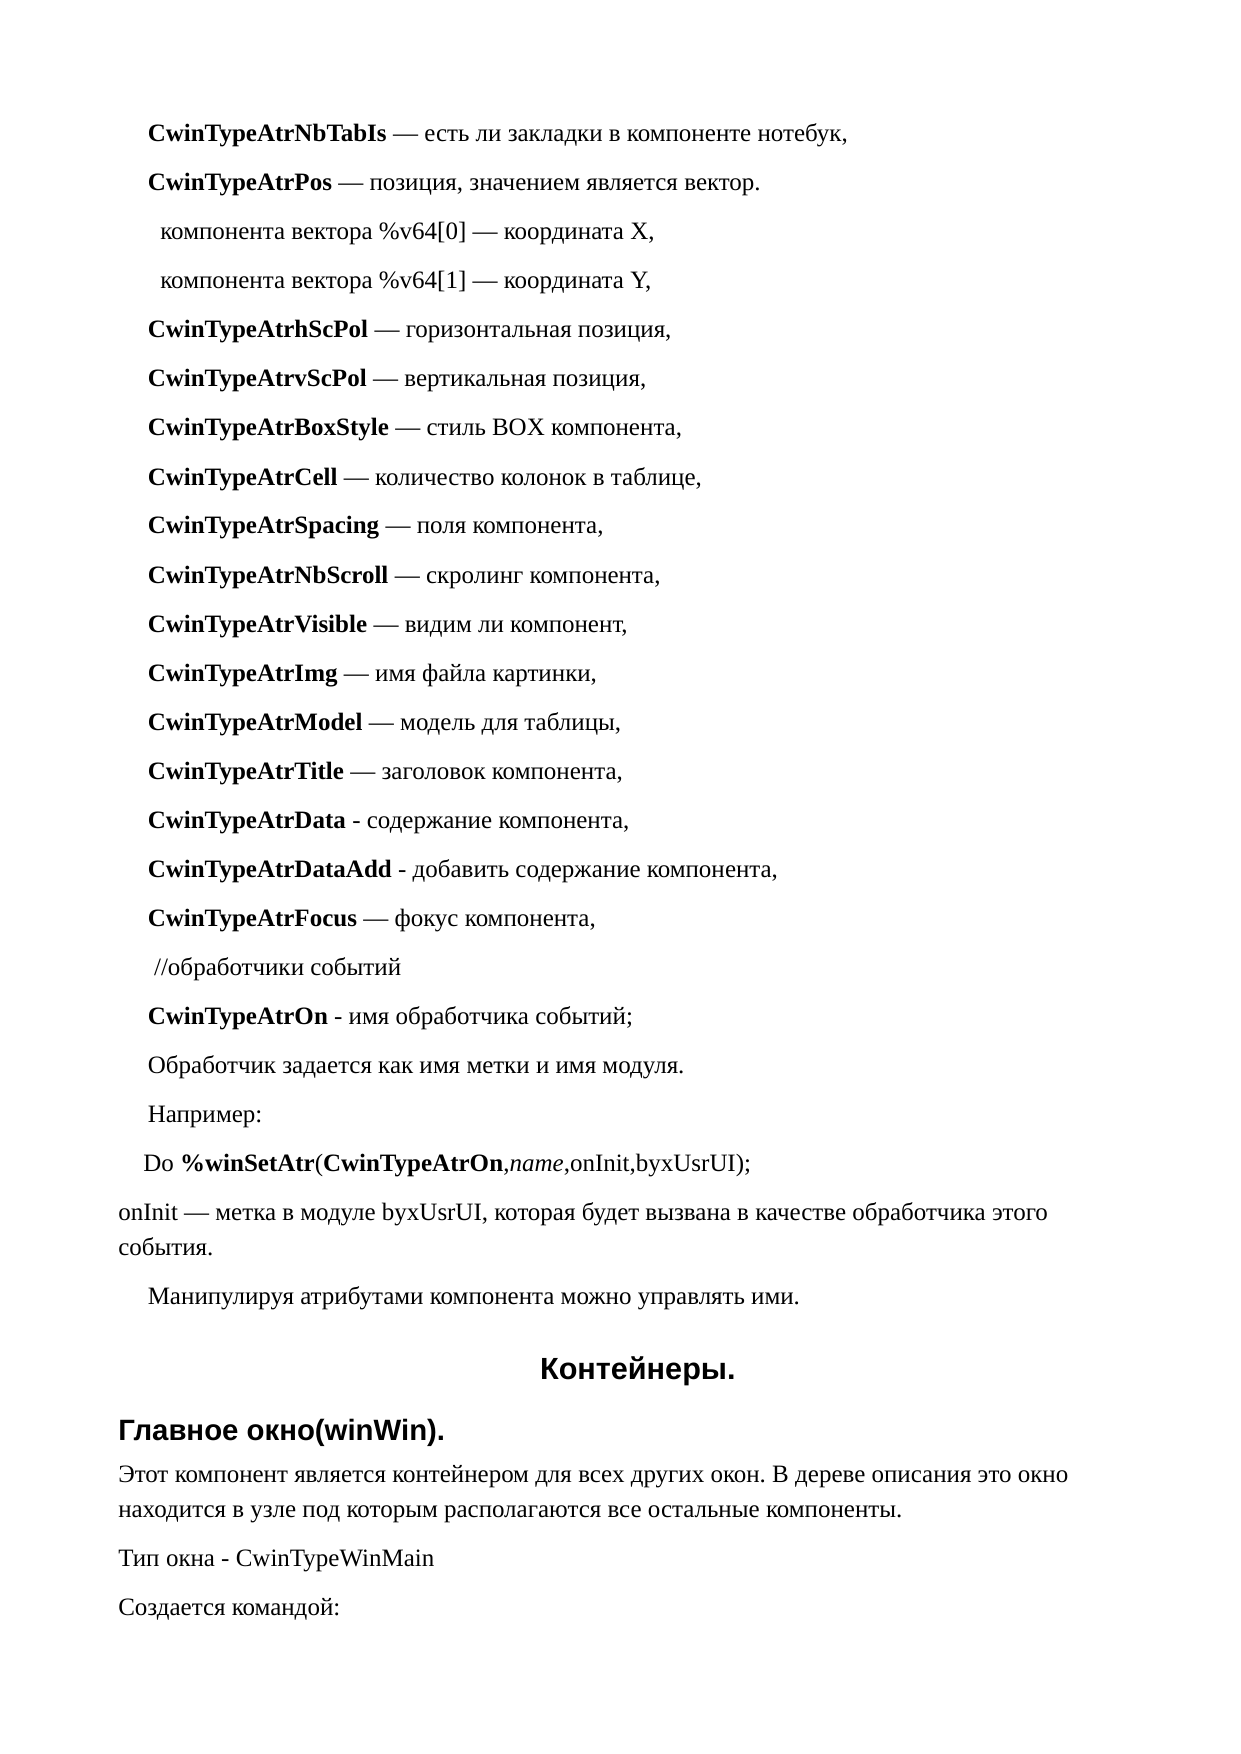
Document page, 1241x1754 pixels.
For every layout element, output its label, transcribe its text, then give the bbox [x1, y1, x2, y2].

text Манипулируя атрибутами компонента можно управлять ими. [148, 1281, 1122, 1310]
text CwinTypeAtrhScPol — горизонтальная позиция, [148, 314, 1122, 343]
text CwinTypeAtrDataAdd - добавить содержание компонента, [148, 854, 1122, 883]
text CwinTypeAtrFocus — фокус компонента, [148, 903, 1122, 932]
text Тип окна - CwinTypeWinMain [118, 1543, 1122, 1572]
text Создается командой: [118, 1592, 1122, 1621]
text CwinTypeAtrPos — позиция, значением является вектор. [148, 167, 1122, 196]
text компонента вектора %v64[0] — координата X, [148, 216, 1122, 245]
text CwinTypeAtrSpacing — поля компонента, [148, 511, 1122, 539]
text компонента вектора %v64[1] — координата Y, [148, 265, 1122, 294]
text Do %winSetAtr(CwinTypeAtrOn,name,onInit,byxUsrUI); [118, 1148, 1122, 1177]
text CwinTypeAtrOn - имя обработчика событий; [148, 1001, 1122, 1030]
subtitle Контейнеры. [153, 1351, 1122, 1386]
text //обработчики событий [148, 952, 1122, 981]
text CwinTypeAtrNbScroll — скролинг компонента, [148, 560, 1122, 588]
text CwinTypeAtrModel — модель для таблицы, [148, 707, 1122, 736]
text CwinTypeAtrTitle — заголовок компонента, [148, 756, 1122, 785]
text CwinTypeAtrvScPol — вертикальная позиция, [148, 363, 1122, 392]
text Этот компонент является контейнером для всех других окон. В дереве описания это окно находится в узле под которым располагаются все остальные компоненты. [118, 1459, 1122, 1523]
text CwinTypeAtrData - содержание компонента, [148, 805, 1122, 834]
text Например: [148, 1099, 1122, 1128]
text CwinTypeAtrCell — количество колонок в таблице, [148, 462, 1122, 490]
text onInit — метка в модуле byxUsrUI, которая будет вызвана в качестве обработчика этого события. [118, 1197, 1122, 1261]
subtitle Главное окно(winWin). [118, 1413, 1122, 1447]
text CwinTypeAtrImg — имя файла картинки, [148, 658, 1122, 687]
text CwinTypeAtrBoxStyle — стиль BOX компонента, [148, 412, 1122, 441]
text Обработчик задается как имя метки и имя модуля. [148, 1050, 1122, 1079]
text CwinTypeAtrNbTabIs — есть ли закладки в компоненте нотебук, [148, 118, 1122, 147]
text CwinTypeAtrVisible — видим ли компонент, [148, 609, 1122, 637]
